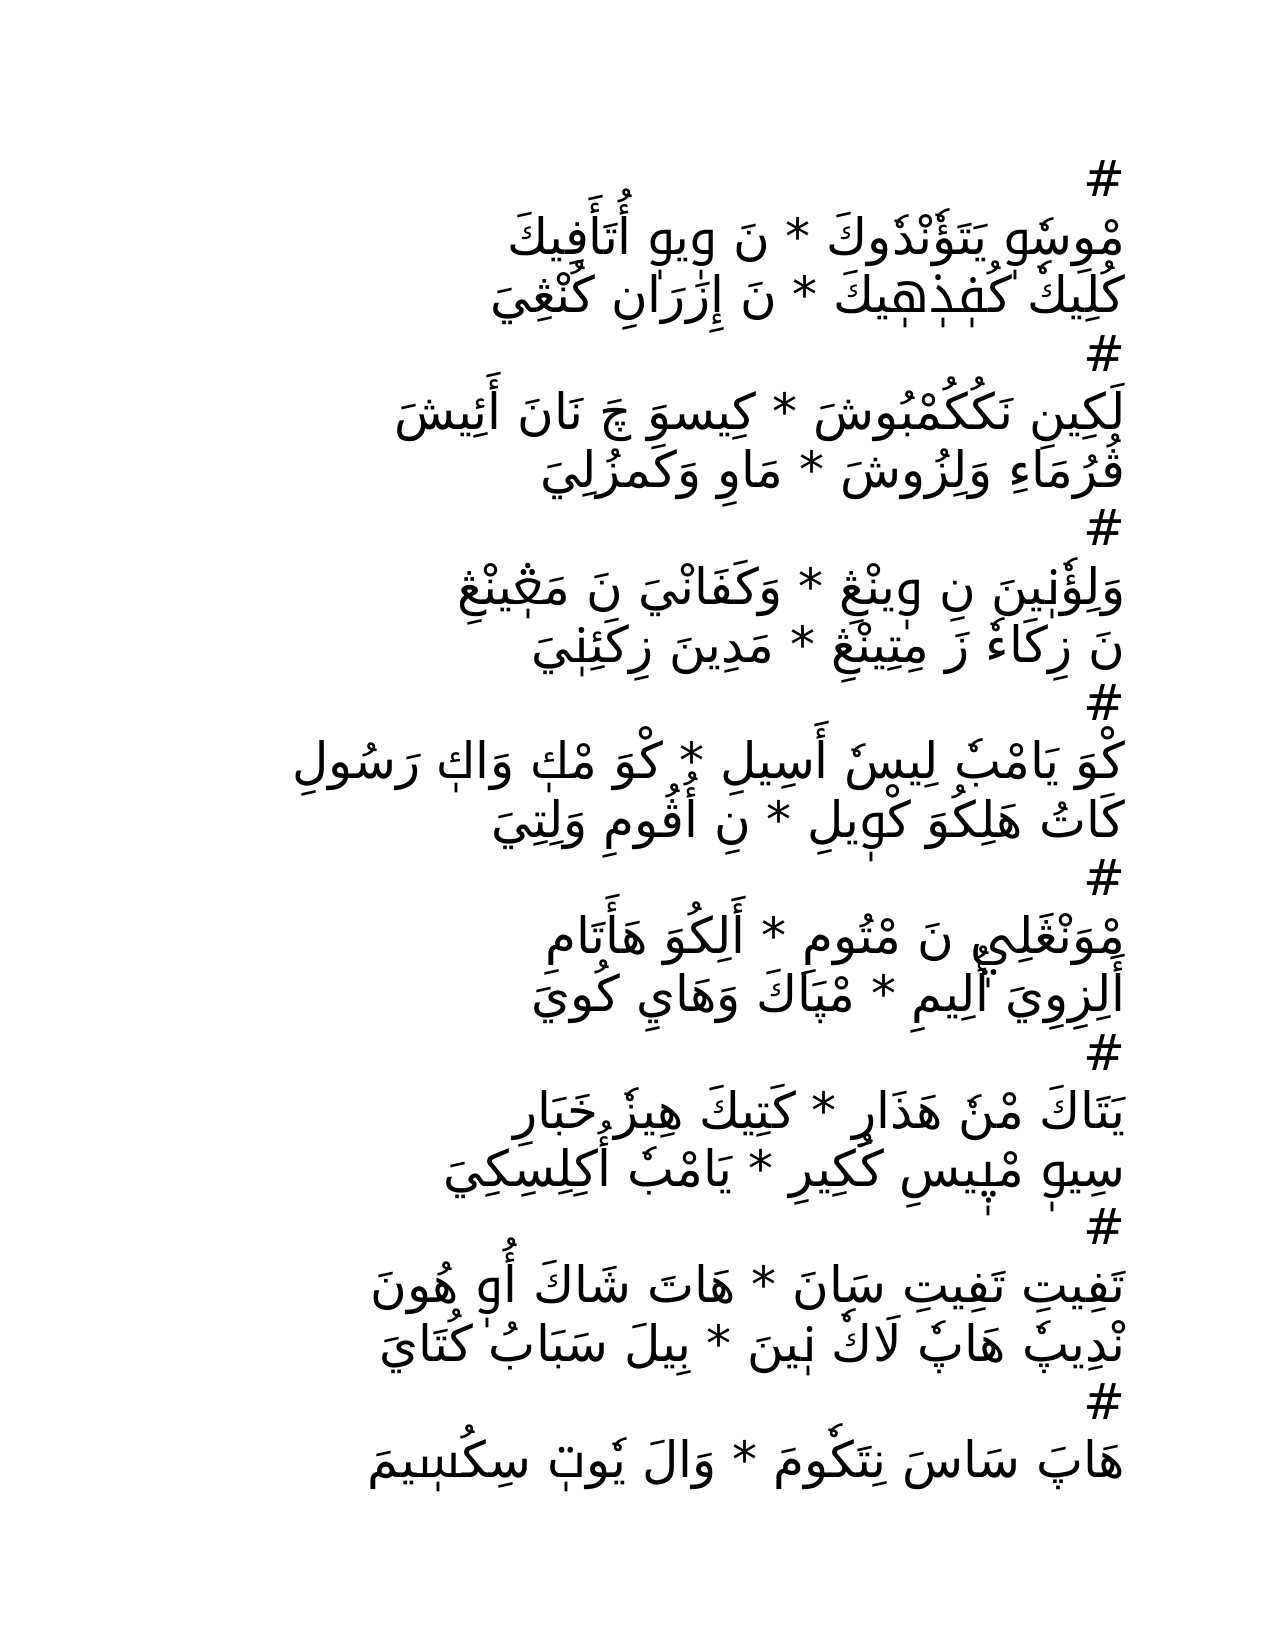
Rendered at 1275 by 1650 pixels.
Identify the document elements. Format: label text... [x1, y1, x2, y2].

text # [150, 1373, 1125, 1431]
text # [150, 499, 1125, 558]
text # [150, 1198, 1125, 1256]
text مْوَنْڠَلِيٖ نَ مْتُومِ * أَلِكُوَ هَأَتَامِ أَلِزِوِيَ أُلِيمِ * مْپَاكَ وَهَايِ كُويَ [150, 907, 1125, 1023]
text وَلِؤٗنٖينَ نِ وٖينْڠِ * وَكَفَانْيَ نَ مَڠٖينْڠِ نَ زِكَاءٗ زَ مِتِينْڠِ * مَدِينَ زِكَئِنٖيَ [150, 558, 1125, 674]
text # [150, 1023, 1125, 1082]
text تَفِيتِ تَفِيتِ سَانَ * هَاتَ شَاكَ أُوٖ هُونَ نْدِيپٗ هَاپٗ لَاكٗ نٖينَ * بِيلَ سَبَابُ كُتَايَ [150, 1256, 1125, 1373]
text لَكِينِ نَكُكُمْبُوشَ * كِيسوَ چَ نَانَ أَئِيشَ ڤُرُمَاءِ وَلِزُوشَ * مَاوِ وَكَمزُلِيَ [150, 383, 1125, 499]
text مْوِسٗوٖ يَتَؤٗنْدٗوكَ * نَ وٖيوٖ أُتَأَفِيكَ كُلِيكٗ كُفٖذٖهٖيكَ * نَ إِزَرَانِ كُنْڠِيَ [150, 208, 1125, 325]
text # [150, 849, 1125, 907]
text # [150, 325, 1125, 383]
text يَتَاكَ مْنٗ هَذَارِ * كَتِيكَ هِيزٗ خَبَارِ سِيوٖ مْپٖيسِ كُكِيرِ * يَامْبٗ أُكِلِسِكِيَ [150, 1082, 1125, 1198]
text # [150, 674, 1125, 732]
text هَاپَ سَاسَ نِتَكٗومَ * وَالَ يٗوتٖ سِكُسٖيمَ [150, 1431, 1125, 1489]
text # [150, 150, 1125, 208]
text كْوَ يَامْبٗ لِيسٗ أَسِيلِ * كْوَ مْكٖ وَاكٖ رَسُولِ كَاتُ هَلِكُوَ كْوٖيلِ * نِ أُڤُومِ وَلِتِيَ [150, 732, 1125, 849]
